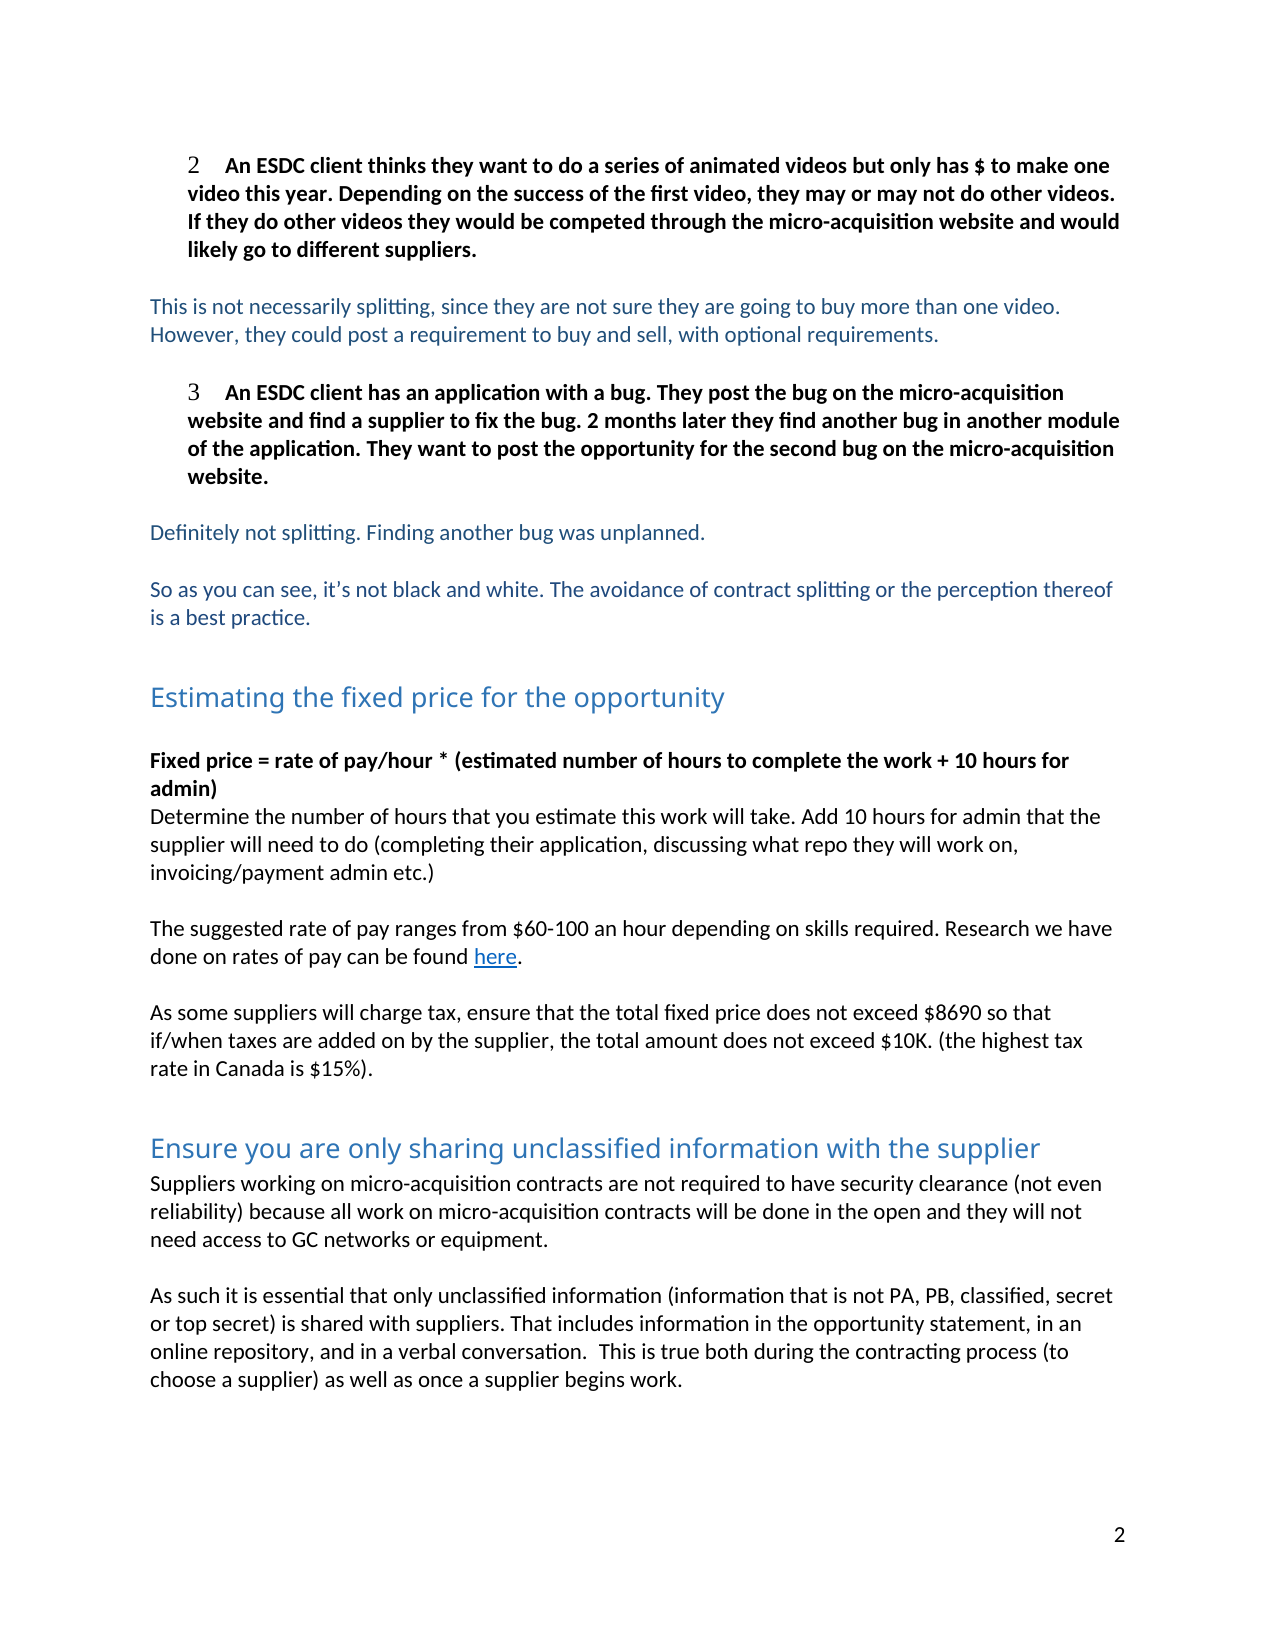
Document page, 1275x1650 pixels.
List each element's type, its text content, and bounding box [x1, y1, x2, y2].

text The suggested rate of pay ranges from $60-100 an hour depending on skills required. Research we have done on rates of pay can be found here. [150, 914, 1125, 998]
text Determine the number of hours that you estimate this work will take. Add 10 hours for admin that the supplier will need to do (completing their application, discussing what repo they will work on, invoicing/payment admin etc.) [150, 802, 1125, 914]
text Definitely not splitting. Finding another bug was unplanned. [150, 518, 1125, 547]
text As some suppliers will charge tax, ensure that the total fixed price does not exceed $8690 so that if/when taxes are added on by the supplier, the total amount does not exceed $10K. (the highest tax rate in Canada is $15%). [150, 998, 1125, 1082]
list An ESDC client thinks they want to do a series of animated videos but only has $ to make one video this year. Depending on the success of the first video, they may or may not do other videos. If they do other videos they would be competed through the micro-acquisition website and would likely go to different suppliers. [187, 150, 1125, 263]
list An ESDC client has an application with a bug. They post the bug on the micro-acquisition website and find a supplier to fix the bug. 2 months later they find another bug in another module of the application. They want to post the opportunity for the second bug on the micro-acquisition website. [187, 377, 1125, 490]
text So as you can see, it’s not black and white. The avoidance of contract splitting or the perception thereof is a best practice. [150, 575, 1125, 631]
text As such it is essential that only unclassified information (information that is not PA, PB, classified, secret or top secret) is shared with suppliers. That includes information in the opportunity statement, in an online repository, and in a verbal conversation. This is true both during the contracting process (to choose a supplier) as well as once a supplier begins work. [150, 1281, 1125, 1421]
text Fixed price = rate of pay/hour * (estimated number of hours to complete the work + 10 hours for admin) [150, 746, 1125, 802]
subtitle Estimating the fixed price for the opportunity [150, 678, 1125, 715]
subtitle Ensure you are only sharing unclassified information with the supplier [150, 1129, 1125, 1166]
text This is not necessarily splitting, since they are not sure they are going to buy more than one video. However, they could post a requirement to buy and sell, with optional requirements. [150, 292, 1125, 348]
text Suppliers working on micro-acquisition contracts are not required to have security clearance (not even reliability) because all work on micro-acquisition contracts will be done in the open and they will not need access to GC networks or equipment. [150, 1169, 1125, 1281]
